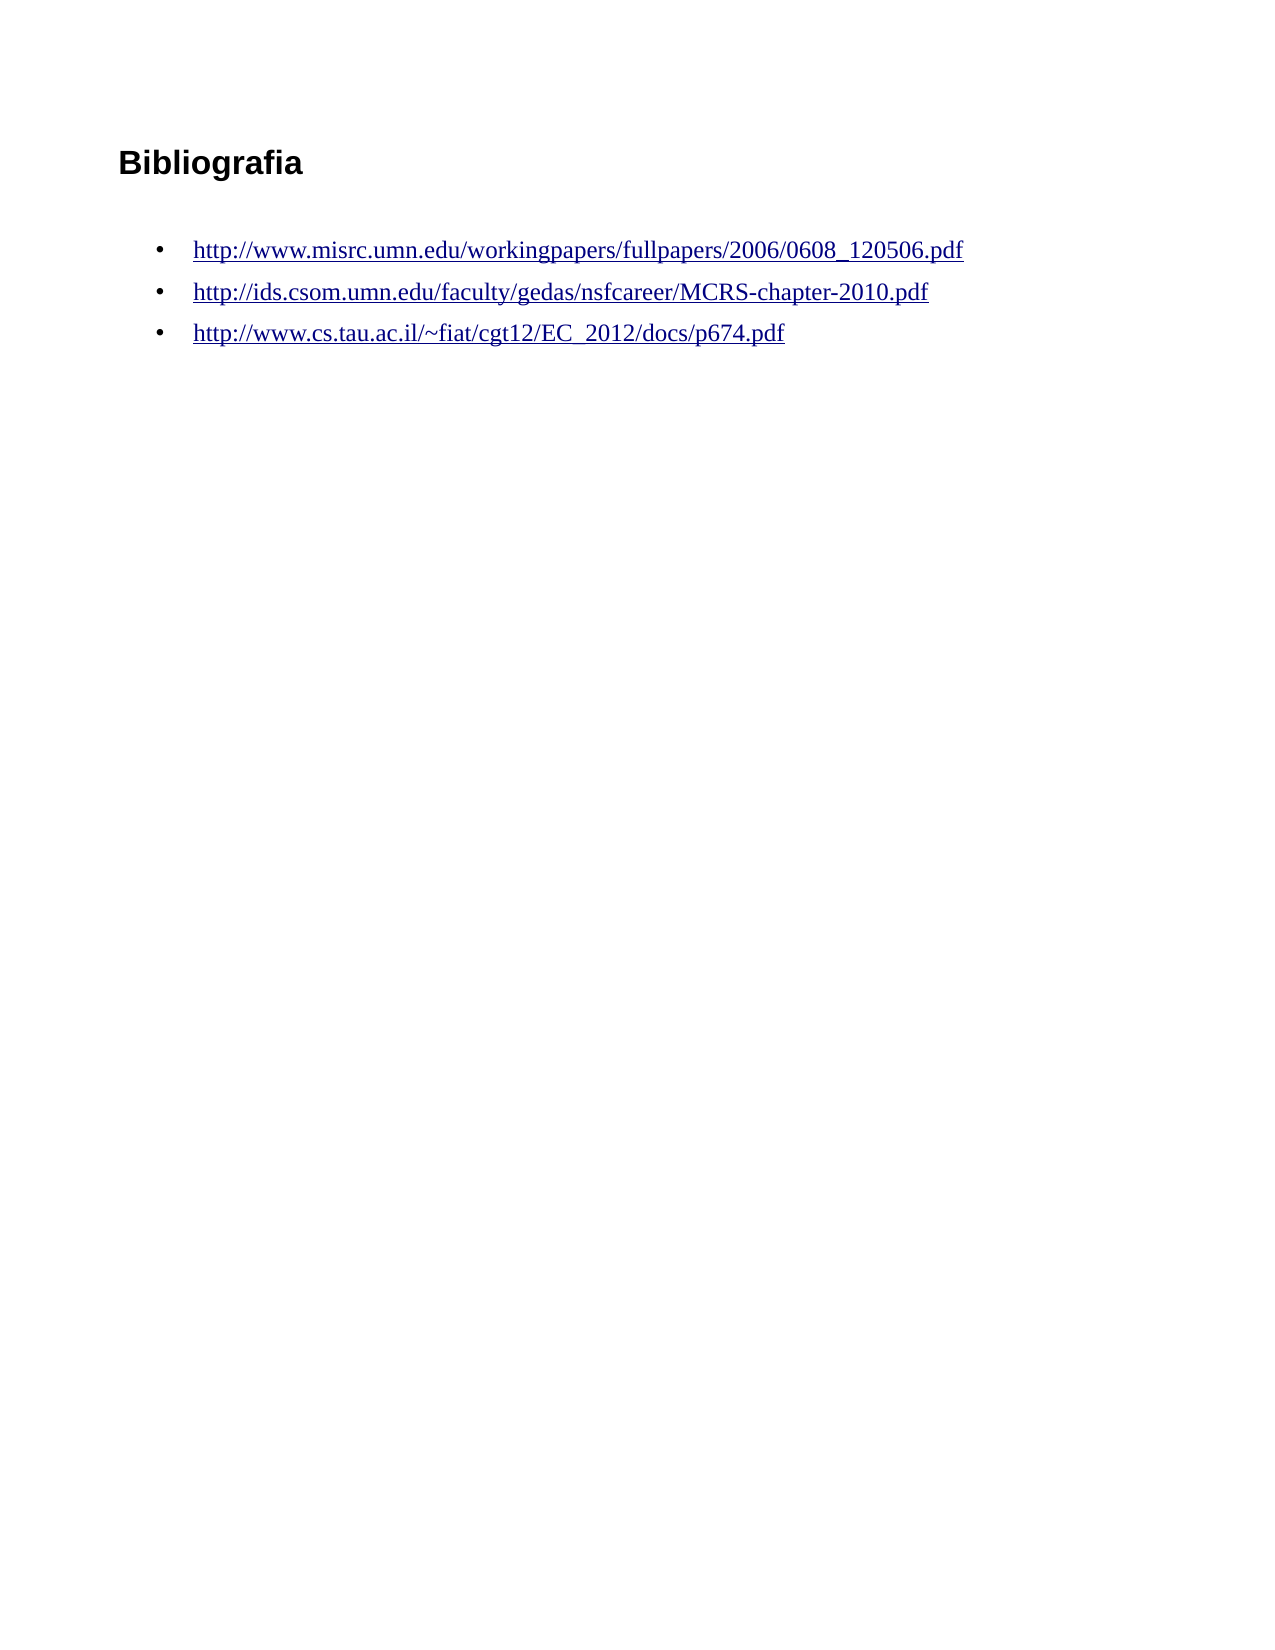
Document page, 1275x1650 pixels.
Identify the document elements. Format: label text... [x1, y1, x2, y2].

list http://ids.csom.umn.edu/faculty/gedas/nsfcareer/MCRS-chapter-2010.pdf [156, 277, 1157, 306]
subtitle Bibliografia [118, 143, 1157, 182]
list http://www.cs.tau.ac.il/~fiat/cgt12/EC_2012/docs/p674.pdf [156, 318, 1157, 347]
list http://www.misrc.umn.edu/workingpapers/fullpapers/2006/0608_120506.pdf [156, 236, 1157, 264]
